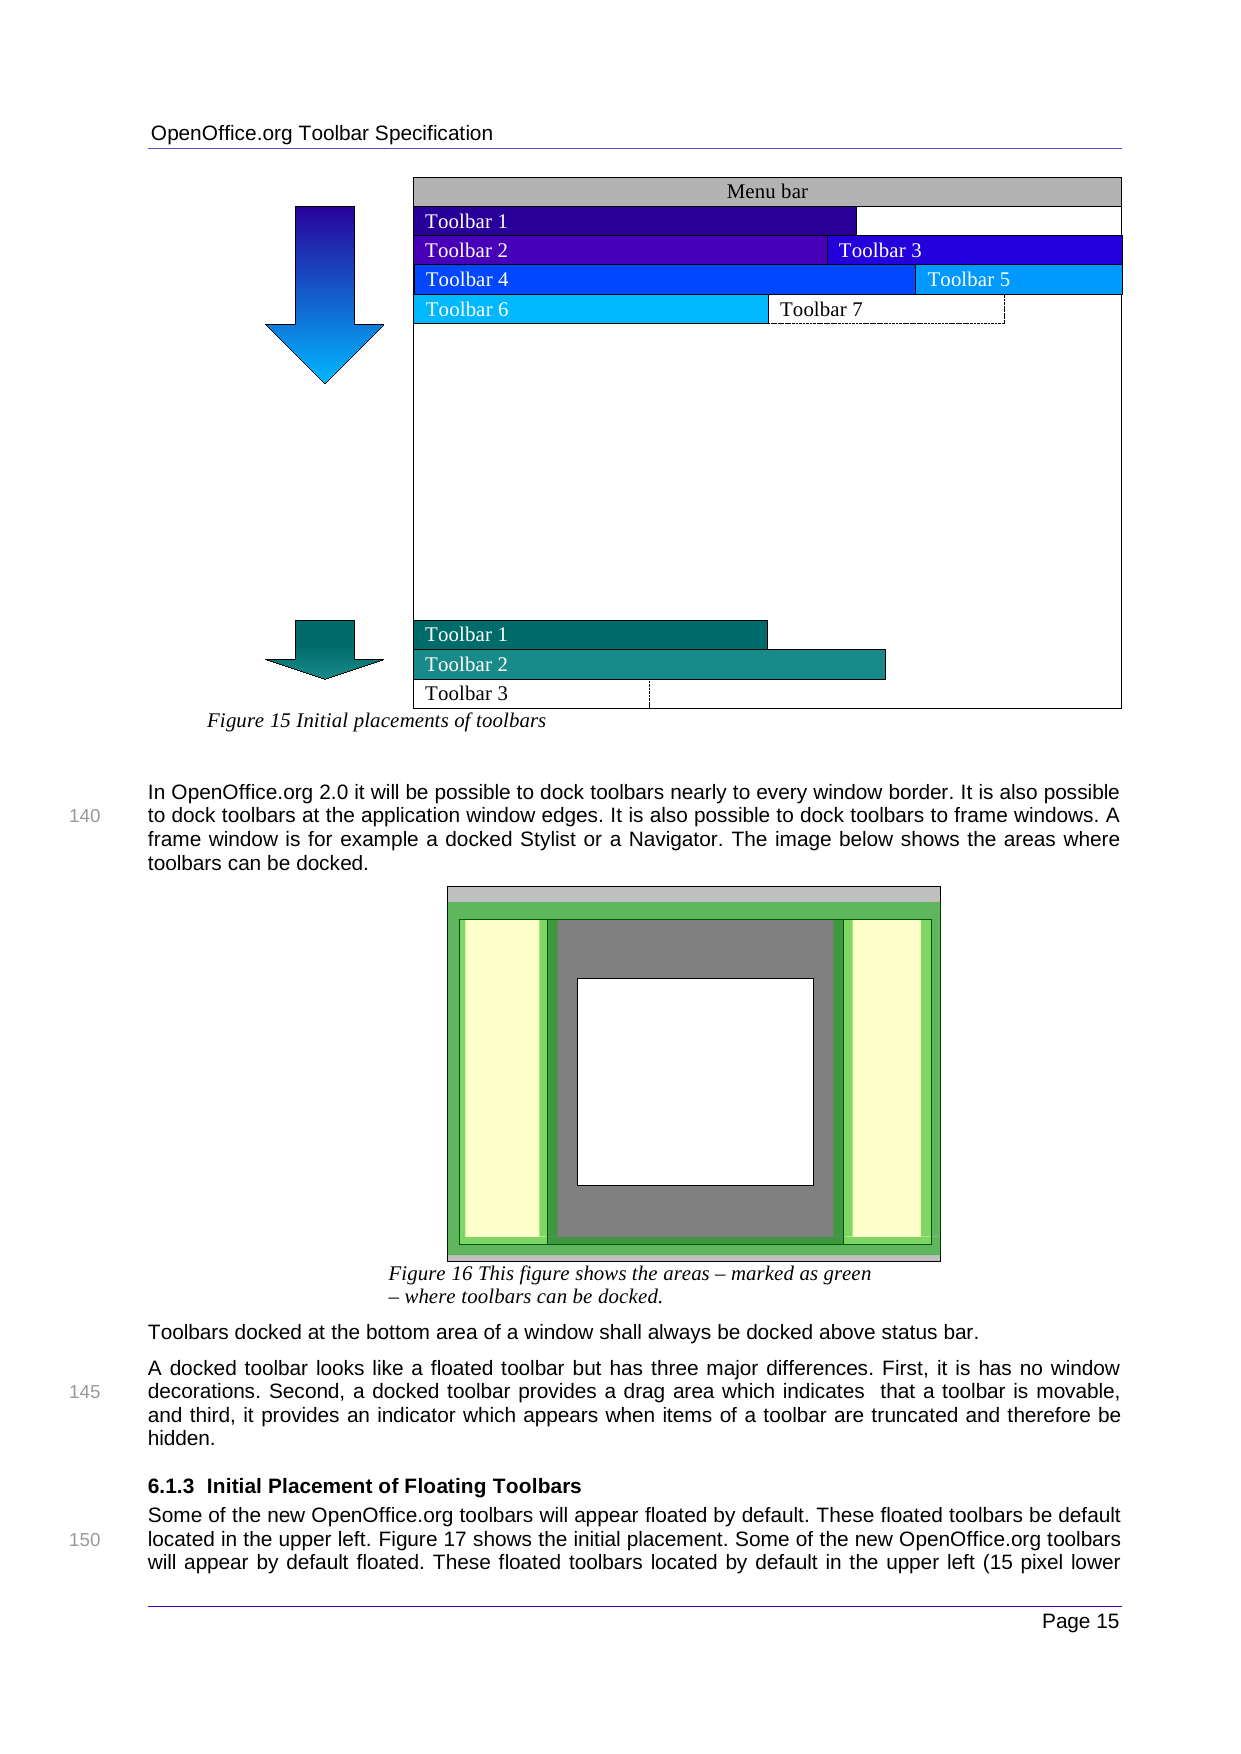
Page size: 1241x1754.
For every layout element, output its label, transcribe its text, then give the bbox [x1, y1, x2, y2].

text Some of the new OpenOffice.org toolbars will appear floated by default. These floated toolbars be default located in the upper left. Figure 17 shows the initial placement. Some of the new OpenOffice.org toolbars will appear by default floated. These floated toolbars located by default in the upper left (15 pixel lower [148, 1503, 1122, 1574]
text Toolbars docked at the bottom area of a window shall always be docked above status bar. [148, 1320, 1122, 1344]
subtitle Initial Placement of Floating Toolbars [148, 1474, 1122, 1498]
text In OpenOffice.org 2.0 it will be possible to dock toolbars nearly to every window border. It is also possible to dock toolbars at the application window edges. It is also possible to dock toolbars to frame windows. A frame window is for example a docked Stylist or a Navigator. The image below shows the areas where toolbars can be docked. [148, 780, 1122, 874]
text Figure 16 This figure shows the areas – marked as green – where toolbars can be docked. [388, 887, 881, 1308]
text Figure 15 Initial placements of toolbars [207, 177, 1063, 732]
text A docked toolbar looks like a floated toolbar but has three major differences. First, it is has no window decorations. Second, a docked toolbar provides a drag area which indicates that a toolbar is movable, and third, it provides an indicator which appears when items of a toolbar are truncated and therefore be hidden. [148, 1356, 1122, 1450]
